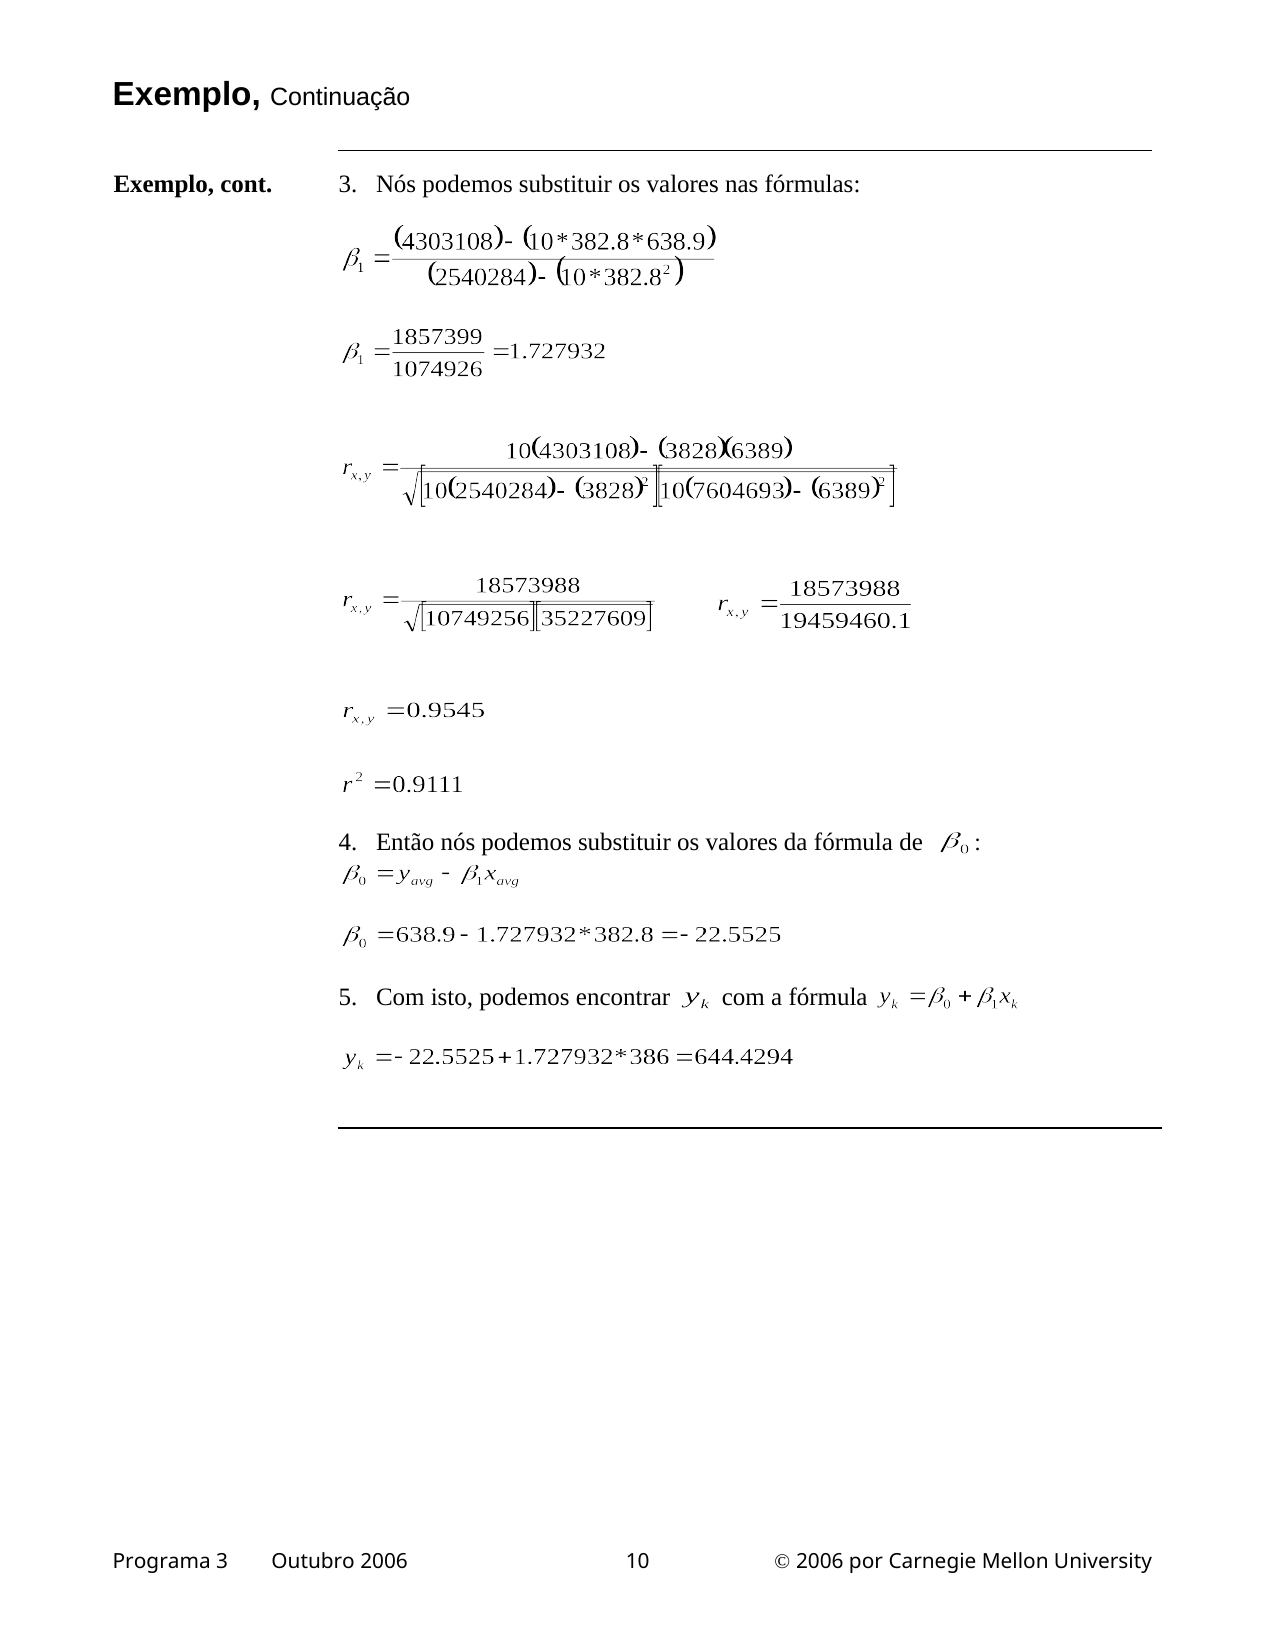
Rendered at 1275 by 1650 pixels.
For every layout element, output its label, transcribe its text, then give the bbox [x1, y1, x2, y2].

table_header Nós podemos substituir os valores nas fórmulas: Então nós podemos substituir os valores da fórmula de : Com isto, podemos encontrar com a fórmula [338, 170, 1154, 1102]
title Exemplo, Continuação [112, 75, 1162, 112]
table_header Exemplo, cont. [113, 170, 338, 1102]
